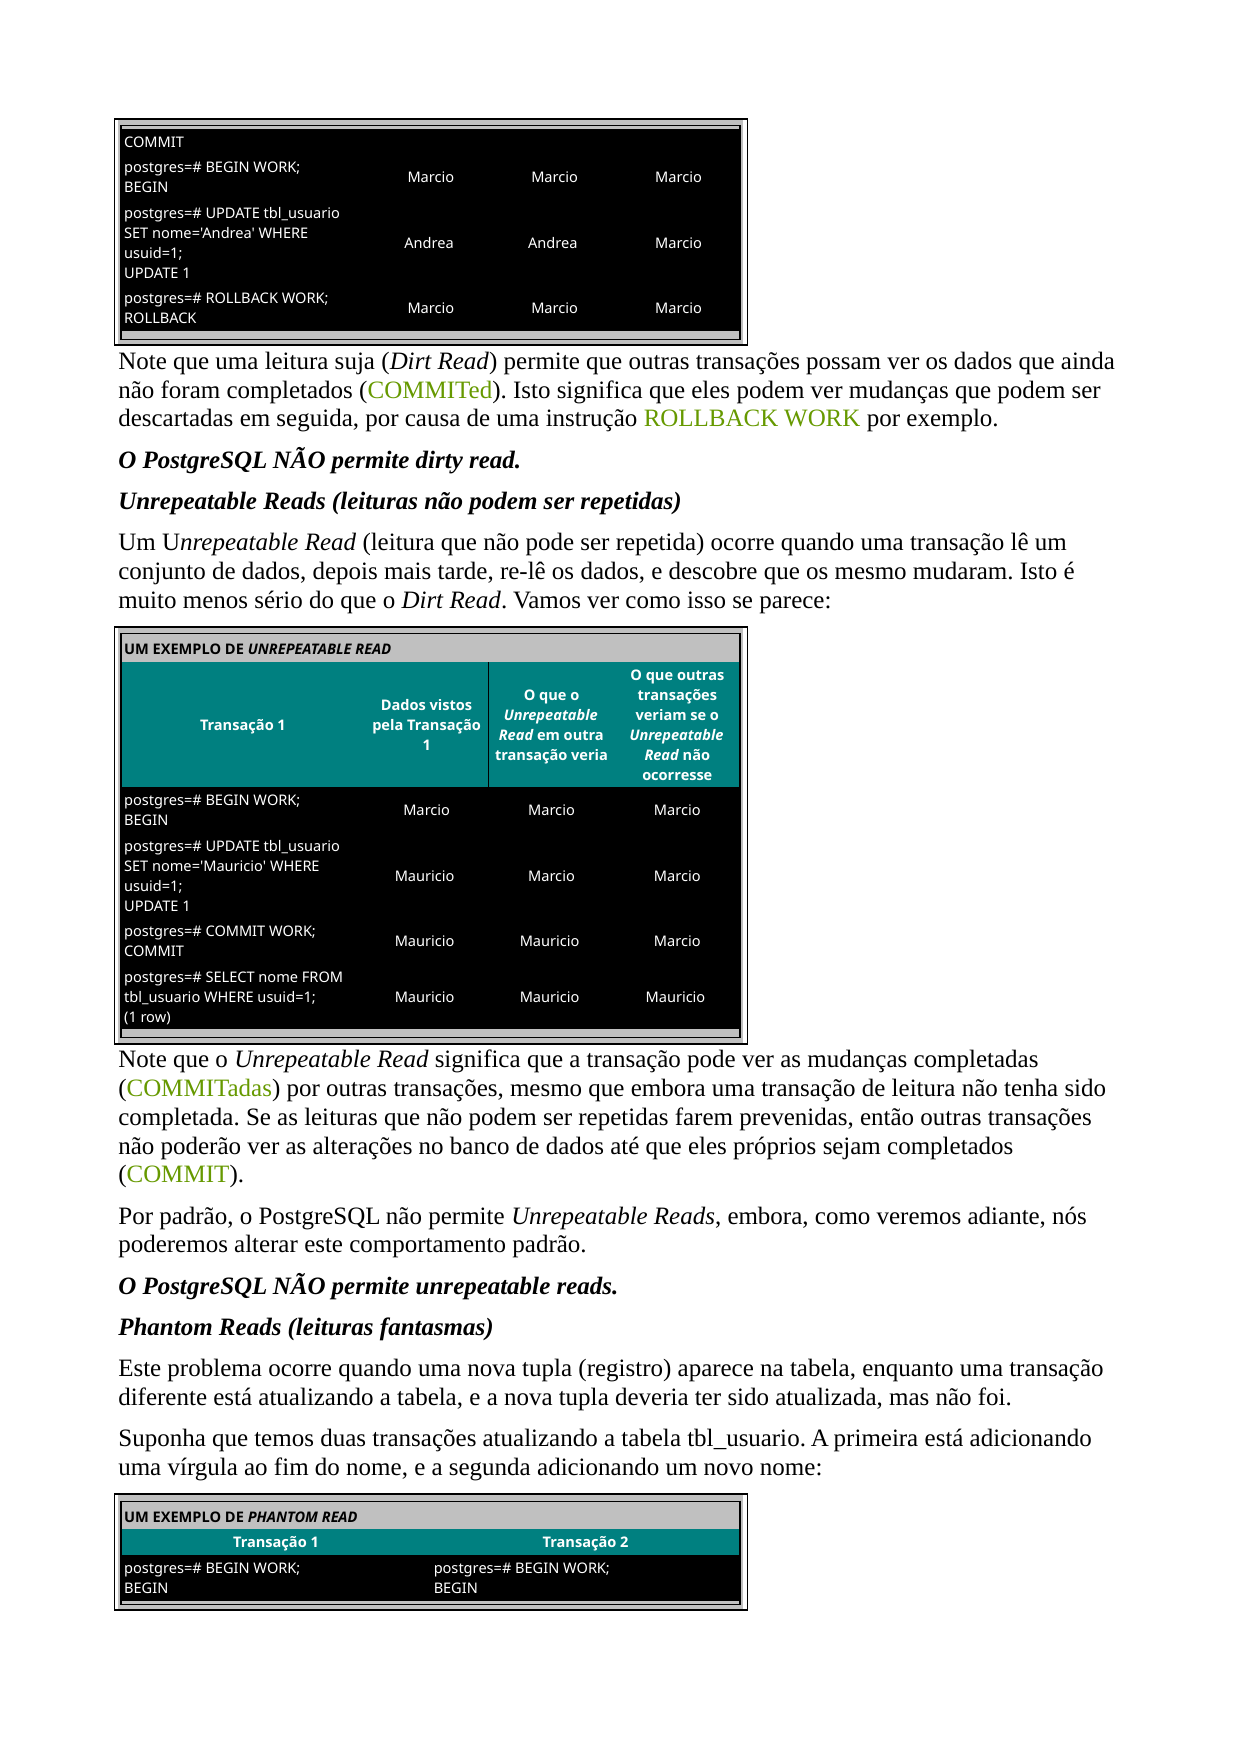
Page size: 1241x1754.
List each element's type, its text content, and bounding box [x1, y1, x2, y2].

text Por padrão, o PostgreSQL não permite Unrepeatable Reads, embora, como veremos adiante, nós poderemos alterar este comportamento padrão. [118, 1201, 1122, 1258]
table_cell Transação 2 [431, 1529, 739, 1555]
text Unrepeatable Reads (leituras não podem ser repetidas) [118, 486, 1122, 515]
table_cell Andrea [493, 200, 616, 285]
table_cell Transação 1 [122, 1529, 431, 1555]
text Este problema ocorre quando uma nova tupla (registro) aparece na tabela, enquanto uma transação diferente está atualizando a tabela, e a nova tupla deveria ter sido atualizada, mas não foi. [118, 1353, 1122, 1411]
table_cell Marcio [616, 200, 739, 285]
table_cell postgres=# SELECT nome FROM tbl_usuario WHERE usuid=1; (1 row) [122, 964, 364, 1029]
table_cell postgres=# BEGIN WORK; BEGIN [122, 154, 369, 200]
table_cell Marcio [369, 154, 492, 200]
table_cell COMMIT [122, 129, 369, 154]
table_cell postgres=# BEGIN WORK; BEGIN [431, 1555, 739, 1601]
table_cell Marcio [493, 154, 616, 200]
table_cell Marcio [614, 787, 739, 833]
table_cell O que outras transações veriam se o Unrepeatable Read não ocorresse [614, 662, 739, 787]
text Um Unrepeatable Read (leitura que não pode ser repetida) ocorre quando uma transação lê um conjunto de dados, depois mais tarde, re-lê os dados, e descobre que os mesmo mudaram. Isto é muito menos sério do que o Dirt Read. Vamos ver como isso se parece: [118, 527, 1122, 613]
table_cell Mauricio [489, 964, 614, 1029]
table_cell Marcio [369, 285, 492, 331]
table_cell Marcio [614, 918, 739, 964]
table_cell [369, 129, 492, 154]
table_header [118, 628, 743, 1037]
table_cell Mauricio [364, 918, 488, 964]
table_header UM EXEMPLO DE UNREPEATABLE READ [122, 636, 739, 662]
text Suponha que temos duas transações atualizando a tabela tbl_usuario. A primeira está adicionando uma vírgula ao fim do nome, e a segunda adicionando um novo nome: [118, 1423, 1122, 1481]
table_header [122, 331, 739, 338]
table_cell postgres=# UPDATE tbl_usuario SET nome='Andrea' WHERE usuid=1; UPDATE 1 [122, 200, 369, 285]
table_cell Marcio [493, 285, 616, 331]
table_cell postgres=# BEGIN WORK; BEGIN [122, 1555, 431, 1601]
table_cell Mauricio [614, 964, 739, 1029]
table_header UM EXEMPLO DE PHANTOM READ [122, 1504, 739, 1529]
table_cell Marcio [489, 833, 614, 918]
table_cell Marcio [364, 787, 488, 833]
table_cell Marcio [489, 787, 614, 833]
table_cell Mauricio [364, 833, 488, 918]
table_cell [493, 129, 616, 154]
table_cell Mauricio [364, 964, 488, 1029]
table_cell O que o Unrepeatable Read em outra transação veria [489, 662, 614, 787]
text Note que o Unrepeatable Read significa que a transação pode ver as mudanças completadas (COMMITadas) por outras transações, mesmo que embora uma transação de leitura não tenha sido completada. Se as leituras que não podem ser repetidas farem prevenidas, então outras transações não poderão ver as alterações no banco de dados até que eles próprios sejam completados (COMMIT). [118, 1044, 1122, 1188]
table_cell Marcio [614, 833, 739, 918]
table_cell Marcio [616, 285, 739, 331]
table_cell [616, 129, 739, 154]
text Note que uma leitura suja (Dirt Read) permite que outras transações possam ver os dados que ainda não foram completados (COMMITed). Isto significa que eles podem ver mudanças que podem ser descartadas em seguida, por causa de uma instrução ROLLBACK WORK por exemplo. [118, 346, 1122, 432]
table_cell postgres=# ROLLBACK WORK; ROLLBACK [122, 285, 369, 331]
table_cell Marcio [616, 154, 739, 200]
text Phantom Reads (leituras fantasmas) [118, 1312, 1122, 1341]
table_cell Dados vistos pela Transação 1 [364, 662, 488, 787]
text O PostgreSQL NÃO permite unrepeatable reads. [118, 1271, 1122, 1299]
table_header [122, 1029, 739, 1037]
text O PostgreSQL NÃO permite dirty read. [118, 445, 1122, 473]
table_cell Transação 1 [122, 662, 364, 787]
table_cell postgres=# BEGIN WORK; BEGIN [122, 787, 364, 833]
table_cell Andrea [369, 200, 492, 285]
table_header [118, 1495, 743, 1603]
table_header [118, 120, 743, 338]
table_cell Mauricio [489, 918, 614, 964]
table_cell postgres=# COMMIT WORK; COMMIT [122, 918, 364, 964]
table_cell postgres=# UPDATE tbl_usuario SET nome='Mauricio' WHERE usuid=1; UPDATE 1 [122, 833, 364, 918]
